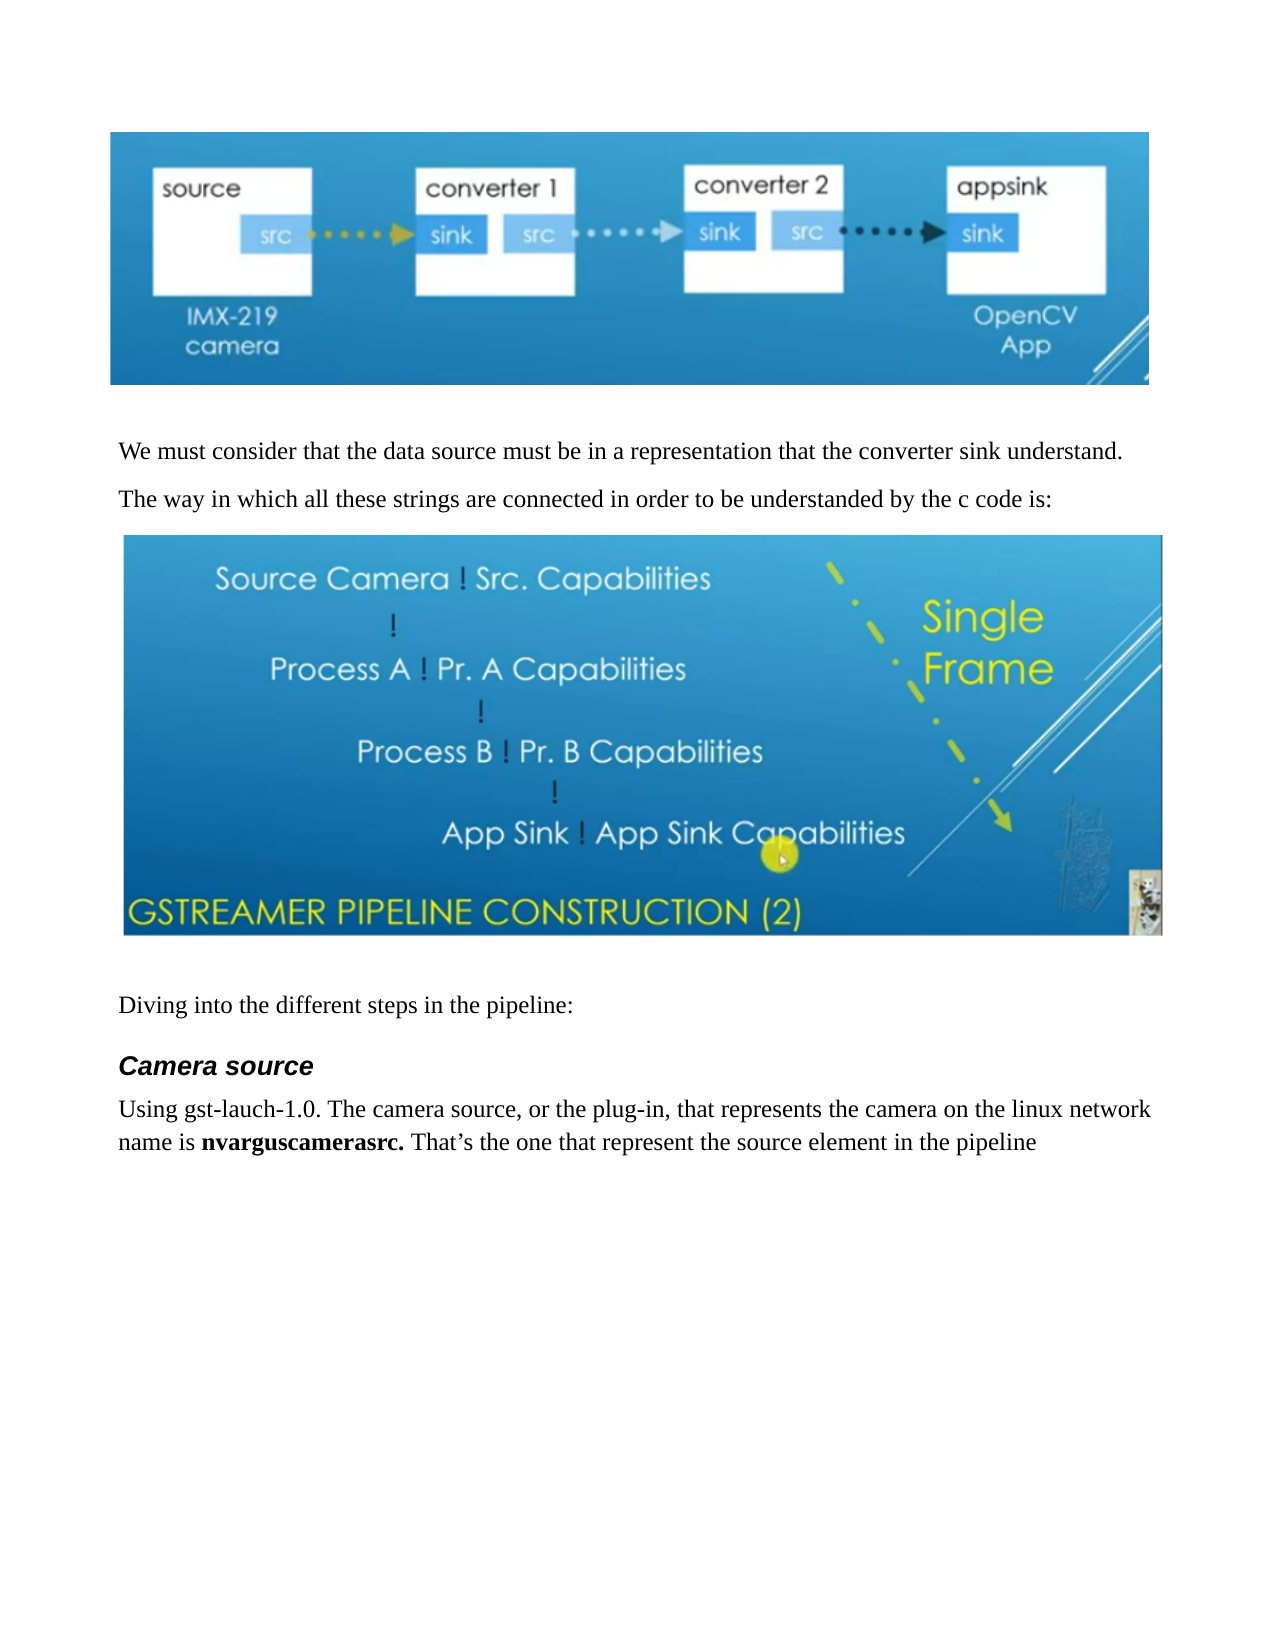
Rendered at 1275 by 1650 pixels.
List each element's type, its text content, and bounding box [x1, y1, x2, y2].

text The way in which all these strings are connected in order to be understanded by the c code is: [118, 484, 1157, 513]
subtitle Camera source [118, 1050, 1157, 1081]
picture [110, 132, 1149, 385]
text Diving into the different steps in the pipeline: [118, 990, 1157, 1019]
text Using gst-lauch-1.0. The camera source, or the plug-in, that represents the camera on the linux network name is nvarguscamerasrc. That’s the one that represent the source element in the pipeline [118, 1094, 1157, 1156]
text We must consider that the data source must be in a representation that the converter sink understand. [118, 436, 1157, 465]
picture [123, 535, 1163, 938]
